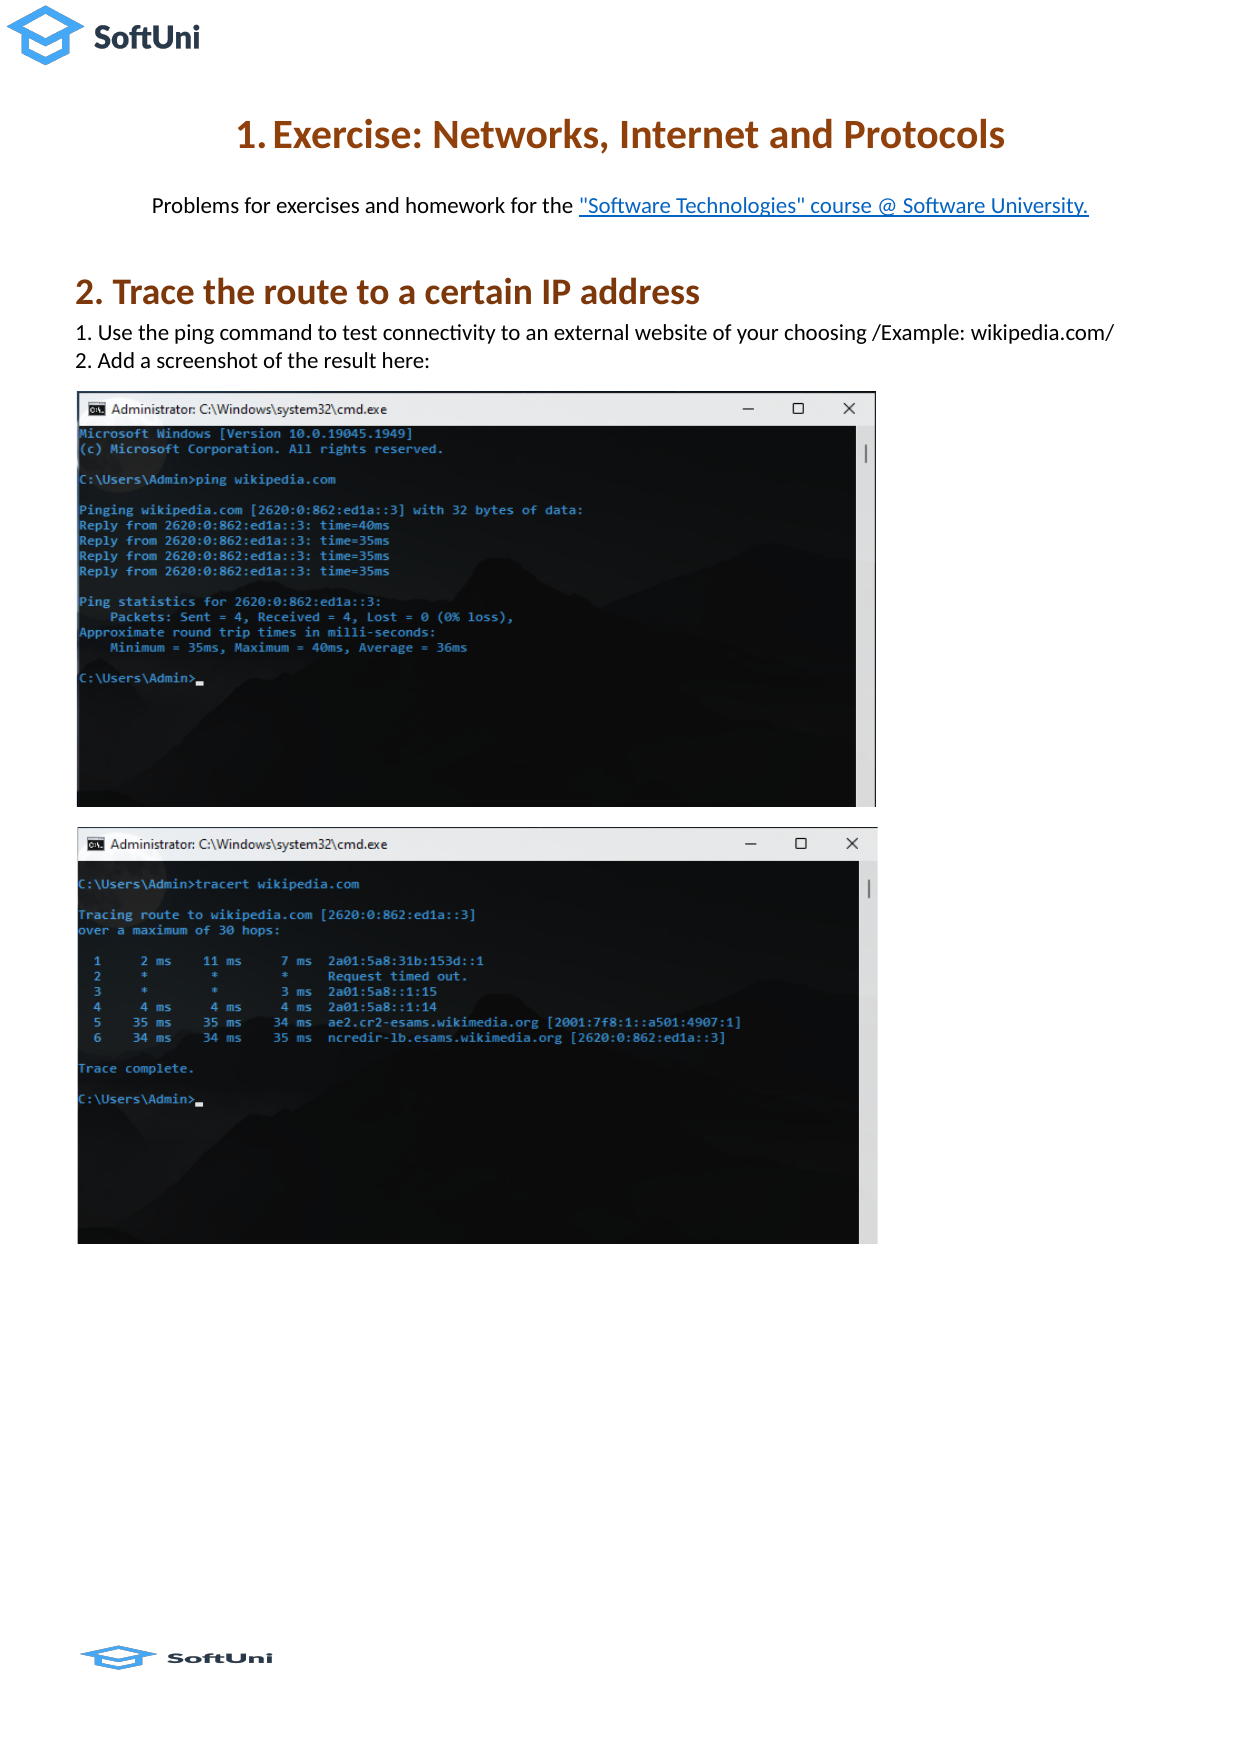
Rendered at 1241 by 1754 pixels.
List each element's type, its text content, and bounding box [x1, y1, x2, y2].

picture [0, 0, 206, 71]
subtitle Trace the route to a certain IP address [75, 268, 1165, 314]
text Problems for exercises and homework for the "Software Technologies" course @ Software University. [75, 191, 1165, 219]
text 2. Add a screenshot of the result here: [75, 346, 1165, 374]
picture [73, 1643, 279, 1672]
subtitle Exercise: Networks, Internet and Protocols [75, 108, 1165, 159]
text 1. Use the ping command to test connectivity to an external website of your choosing /Example: wikipedia.com/ [75, 318, 1165, 346]
